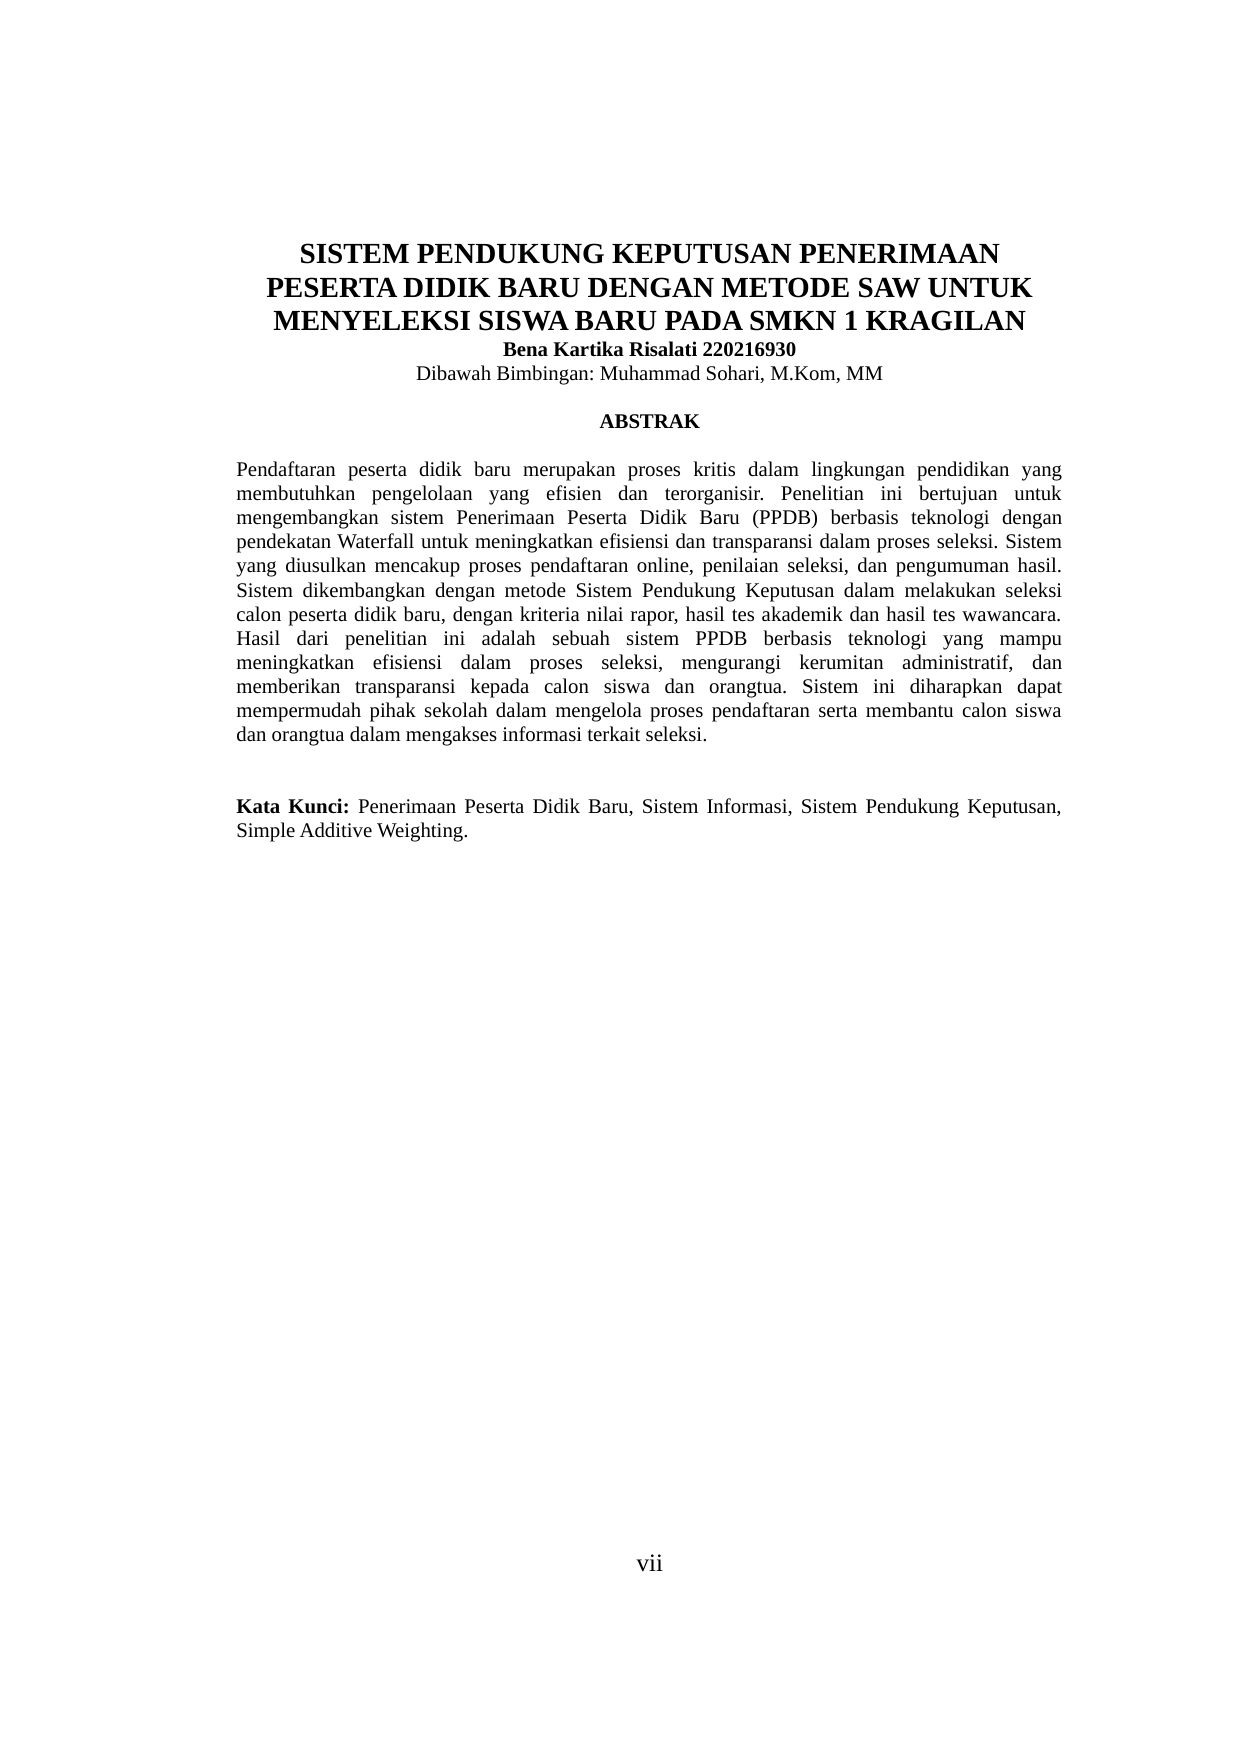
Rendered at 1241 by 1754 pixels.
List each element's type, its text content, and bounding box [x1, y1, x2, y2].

text Dibawah Bimbingan: Muhammad Sohari, M.Kom, MM [236, 361, 1063, 385]
text ABSTRAK [236, 409, 1063, 433]
text Bena Kartika Risalati 220216930 [236, 337, 1063, 361]
text Kata Kunci: Penerimaan Peserta Didik Baru, Sistem Informasi, Sistem Pendukung Keputusan, Simple Additive Weighting. [236, 794, 1063, 842]
text Pendaftaran peserta didik baru merupakan proses kritis dalam lingkungan pendidikan yang membutuhkan pengelolaan yang efisien dan terorganisir. Penelitian ini bertujuan untuk mengembangkan sistem Penerimaan Peserta Didik Baru (PPDB) berbasis teknologi dengan pendekatan Waterfall untuk meningkatkan efisiensi dan transparansi dalam proses seleksi. Sistem yang diusulkan mencakup proses pendaftaran online, penilaian seleksi, dan pengumuman hasil. Sistem dikembangkan dengan metode Sistem Pendukung Keputusan dalam melakukan seleksi calon peserta didik baru, dengan kriteria nilai rapor, hasil tes akademik dan hasil tes wawancara. Hasil dari penelitian ini adalah sebuah sistem PPDB berbasis teknologi yang mampu meningkatkan efisiensi dalam proses seleksi, mengurangi kerumitan administratif, dan memberikan transparansi kepada calon siswa dan orangtua. Sistem ini diharapkan dapat mempermudah pihak sekolah dalam mengelola proses pendaftaran serta membantu calon siswa dan orangtua dalam mengakses informasi terkait seleksi. [236, 457, 1063, 746]
text SISTEM PENDUKUNG KEPUTUSAN PENERIMAAN PESERTA DIDIK BARU DENGAN METODE SAW UNTUK MENYELEKSI SISWA BARU PADA SMKN 1 KRAGILAN [236, 236, 1063, 337]
